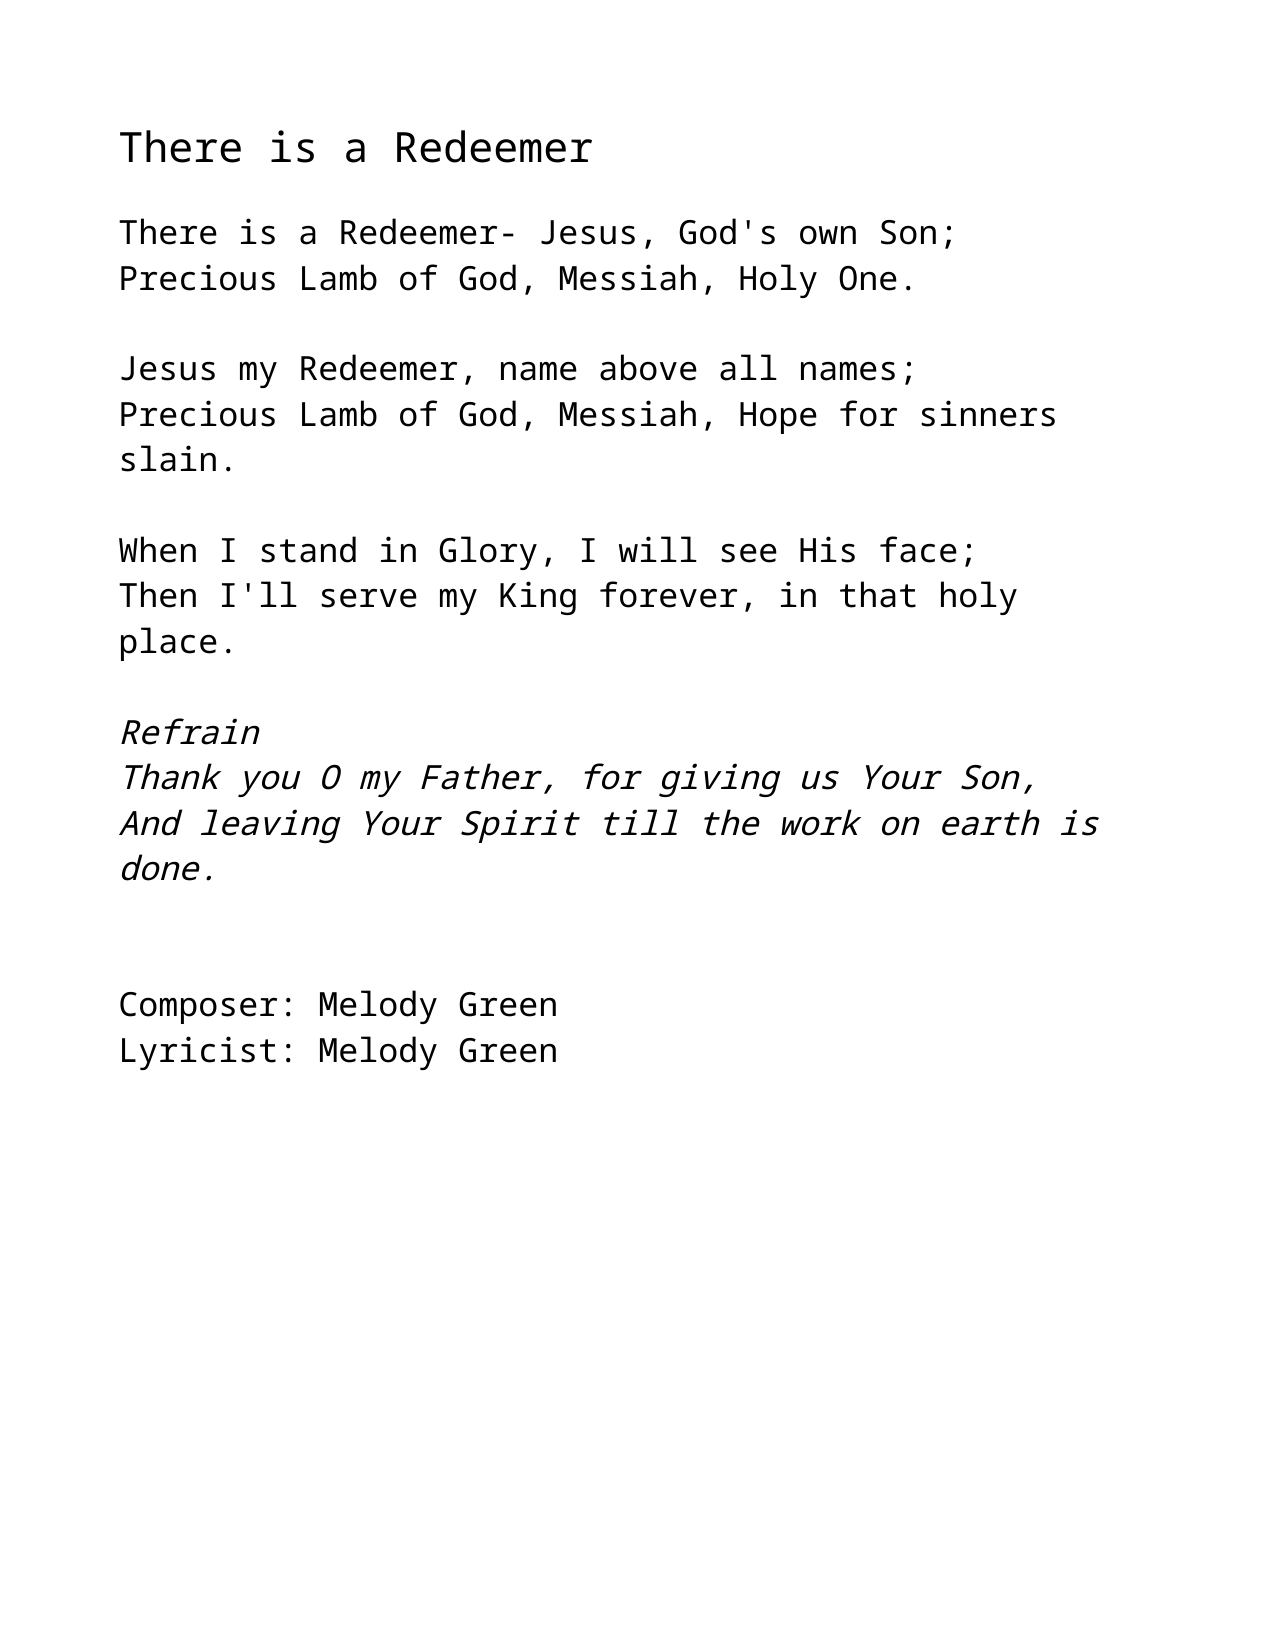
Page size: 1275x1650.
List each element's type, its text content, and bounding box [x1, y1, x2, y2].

text Then I'll serve my King forever, in that holy place. [118, 572, 1157, 663]
text And leaving Your Spirit till the work on earth is done. [118, 799, 1157, 890]
text Jesus my Redeemer, name above all names; [118, 345, 1157, 391]
text There is a Redeemer [118, 118, 1157, 175]
text Thank you O my Father, for giving us Your Son, [118, 754, 1157, 799]
text Composer: Melody Green [118, 981, 1157, 1026]
text Refrain [118, 708, 1157, 754]
text Lyricist: Melody Green [118, 1026, 1157, 1072]
text Precious Lamb of God, Messiah, Hope for sinners slain. [118, 391, 1157, 481]
text Precious Lamb of God, Messiah, Holy One. [118, 254, 1157, 300]
text There is a Redeemer- Jesus, God's own Son; [118, 209, 1157, 254]
text When I stand in Glory, I will see His face; [118, 527, 1157, 572]
